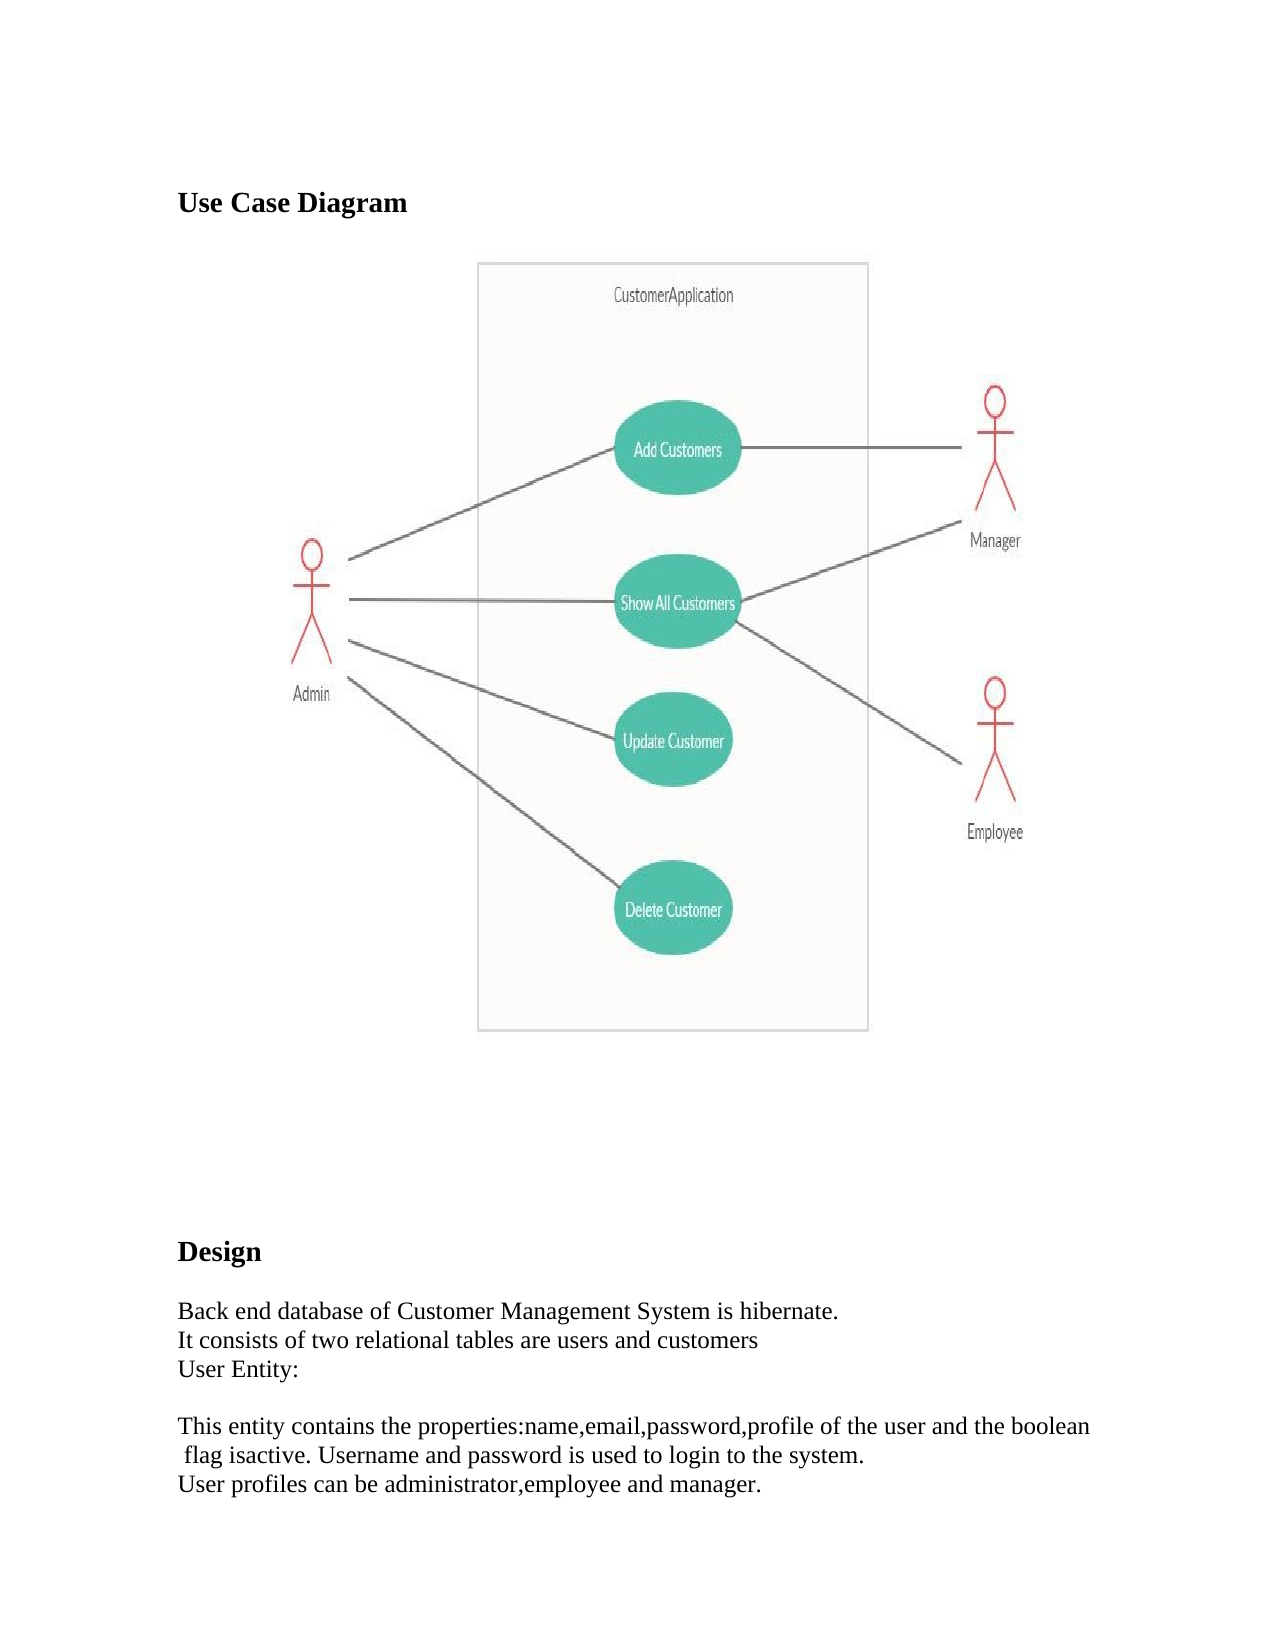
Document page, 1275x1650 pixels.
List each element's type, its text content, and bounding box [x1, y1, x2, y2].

text This entity contains the properties:name,email,password,profile of the user and the boolean flag isactive. Username and password is used to login to the system. [177, 1411, 1109, 1469]
picture [288, 252, 1024, 1037]
text User Entity: [177, 1354, 1189, 1382]
text Design [177, 1234, 1189, 1267]
text User profiles can be administrator,employee and manager. [177, 1469, 1189, 1497]
subtitle Use Case Diagram [177, 185, 1189, 219]
text Back end database of Customer Management System is hibernate. It consists of two relational tables are users and customers [177, 1296, 846, 1354]
